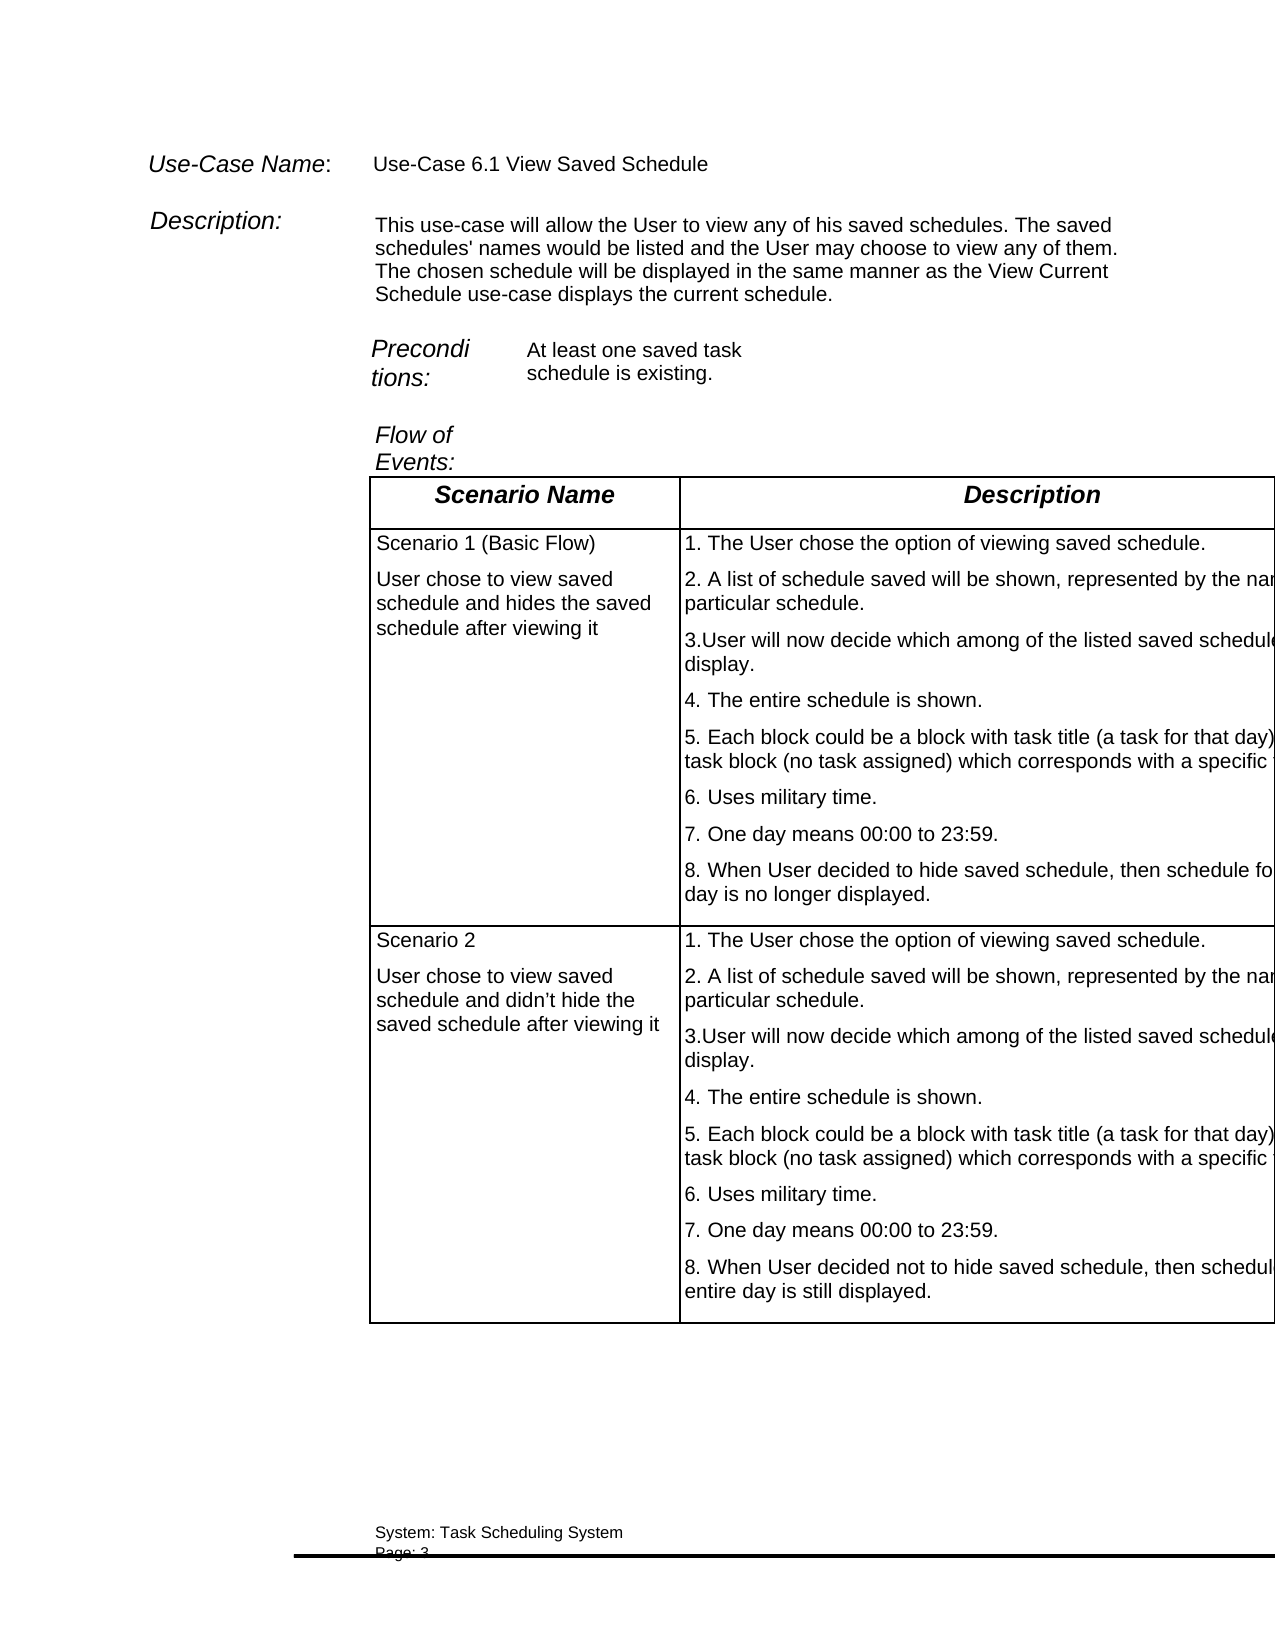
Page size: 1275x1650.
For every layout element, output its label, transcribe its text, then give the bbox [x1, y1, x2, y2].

table_cell 7. [681, 1206, 703, 1242]
table_cell User chose to view saved [371, 555, 679, 592]
text Use-Case 6.1 View Saved Schedule [373, 153, 1119, 176]
table_cell [371, 676, 679, 712]
table_cell 3.User will now decide which among of the listed saved schedule to [681, 616, 1274, 652]
table_cell When User decided to hide saved schedule, then schedule for the entire [703, 846, 1274, 882]
table_cell schedule and hides the saved [371, 592, 679, 616]
table_cell 6. [681, 773, 703, 809]
table_cell Uses military time. [703, 773, 1274, 809]
table_cell task block (no task assigned) which corresponds with a specific time range. [681, 1146, 1274, 1170]
table_cell [681, 1303, 703, 1322]
table_cell [371, 1279, 679, 1303]
table_cell 2. A list of schedule saved will be shown, represented by the name of a [681, 952, 1274, 988]
table_cell 4. [681, 1073, 703, 1109]
text [375, 1558, 1162, 1562]
table_cell [681, 906, 1274, 925]
table_cell particular schedule. [681, 592, 1274, 616]
table_cell [371, 906, 679, 925]
table_cell [371, 1303, 679, 1322]
table_cell saved schedule after viewing it [371, 1013, 679, 1036]
table_cell display. [681, 652, 1274, 676]
table_cell Each block could be a block with task title (a task for that day) or a free [703, 713, 1274, 749]
table_cell [371, 1146, 679, 1170]
table_cell [371, 882, 679, 906]
table_cell [371, 1049, 679, 1073]
table_cell 4. [681, 676, 703, 712]
table_header Scenario Name [371, 478, 679, 509]
table_cell [371, 1073, 679, 1109]
table_cell [371, 640, 679, 652]
table_cell [371, 773, 679, 809]
table_cell One day means 00:00 to 23:59. [703, 809, 1274, 846]
table_cell 6. [681, 1170, 703, 1206]
table_cell [371, 1109, 679, 1146]
table_cell schedule and didn’t hide the [371, 989, 679, 1012]
table_cell 1. The User chose the option of viewing saved schedule. [681, 530, 1274, 555]
text This use-case will allow the User to view any of his saved schedules. The saved schedules' names would be listed and the User may choose to view any of them. The chosen schedule will be displayed in the same manner as the View Current Schedule use-case displays the current schedule. [375, 215, 1119, 306]
text At least one saved task schedule is existing. [527, 338, 781, 385]
table_cell 2. A list of schedule saved will be shown, represented by the name of a [681, 555, 1274, 592]
table_header Description [703, 478, 1274, 509]
text System: Task Scheduling System Page: 3 [375, 1516, 1162, 1554]
table_cell User chose to view saved [371, 952, 679, 988]
table_cell [371, 846, 679, 882]
table_cell schedule after viewing it [371, 616, 679, 639]
table_cell [371, 809, 679, 846]
table_cell Scenario 1 (Basic Flow) [371, 530, 679, 555]
text Preconditions: [371, 334, 474, 392]
table_cell 7. [681, 809, 703, 846]
table_header [681, 478, 703, 509]
table_cell [371, 1036, 679, 1049]
table_cell [703, 1303, 1274, 1322]
table_cell [371, 1170, 679, 1206]
table_cell day is no longer displayed. [681, 882, 1274, 906]
table_cell [371, 652, 679, 676]
table_cell Scenario 2 [371, 927, 679, 952]
table_cell Each block could be a block with task title (a task for that day) or a free [703, 1109, 1274, 1146]
table_cell particular schedule. [681, 989, 1274, 1012]
text Description: [150, 206, 339, 235]
table_cell When User decided not to hide saved schedule, then schedule for the [703, 1243, 1274, 1279]
table_cell entire day is still displayed. [681, 1279, 1274, 1303]
table_cell The entire schedule is shown. [703, 676, 1274, 712]
table_cell task block (no task assigned) which corresponds with a specific time range. [681, 749, 1274, 773]
table_cell [371, 1243, 679, 1279]
table_cell The entire schedule is shown. [703, 1073, 1274, 1109]
table_cell Uses military time. [703, 1170, 1274, 1206]
table_cell [371, 509, 679, 528]
table_cell 3.User will now decide which among of the listed saved schedule to [681, 1013, 1274, 1049]
table_cell [371, 749, 679, 773]
text Use-Case Name: [148, 150, 339, 177]
table_cell [371, 713, 679, 749]
table_cell [681, 509, 1274, 528]
table_cell One day means 00:00 to 23:59. [703, 1206, 1274, 1242]
table_cell 5. [681, 713, 703, 749]
table_cell [371, 1206, 679, 1242]
table_cell 8. [681, 1243, 703, 1279]
table_cell 1. The User chose the option of viewing saved schedule. [681, 927, 1274, 952]
table_cell display. [681, 1049, 1274, 1073]
table_cell 8. [681, 846, 703, 882]
table_cell 5. [681, 1109, 703, 1146]
text Flow of Events: [375, 422, 474, 476]
